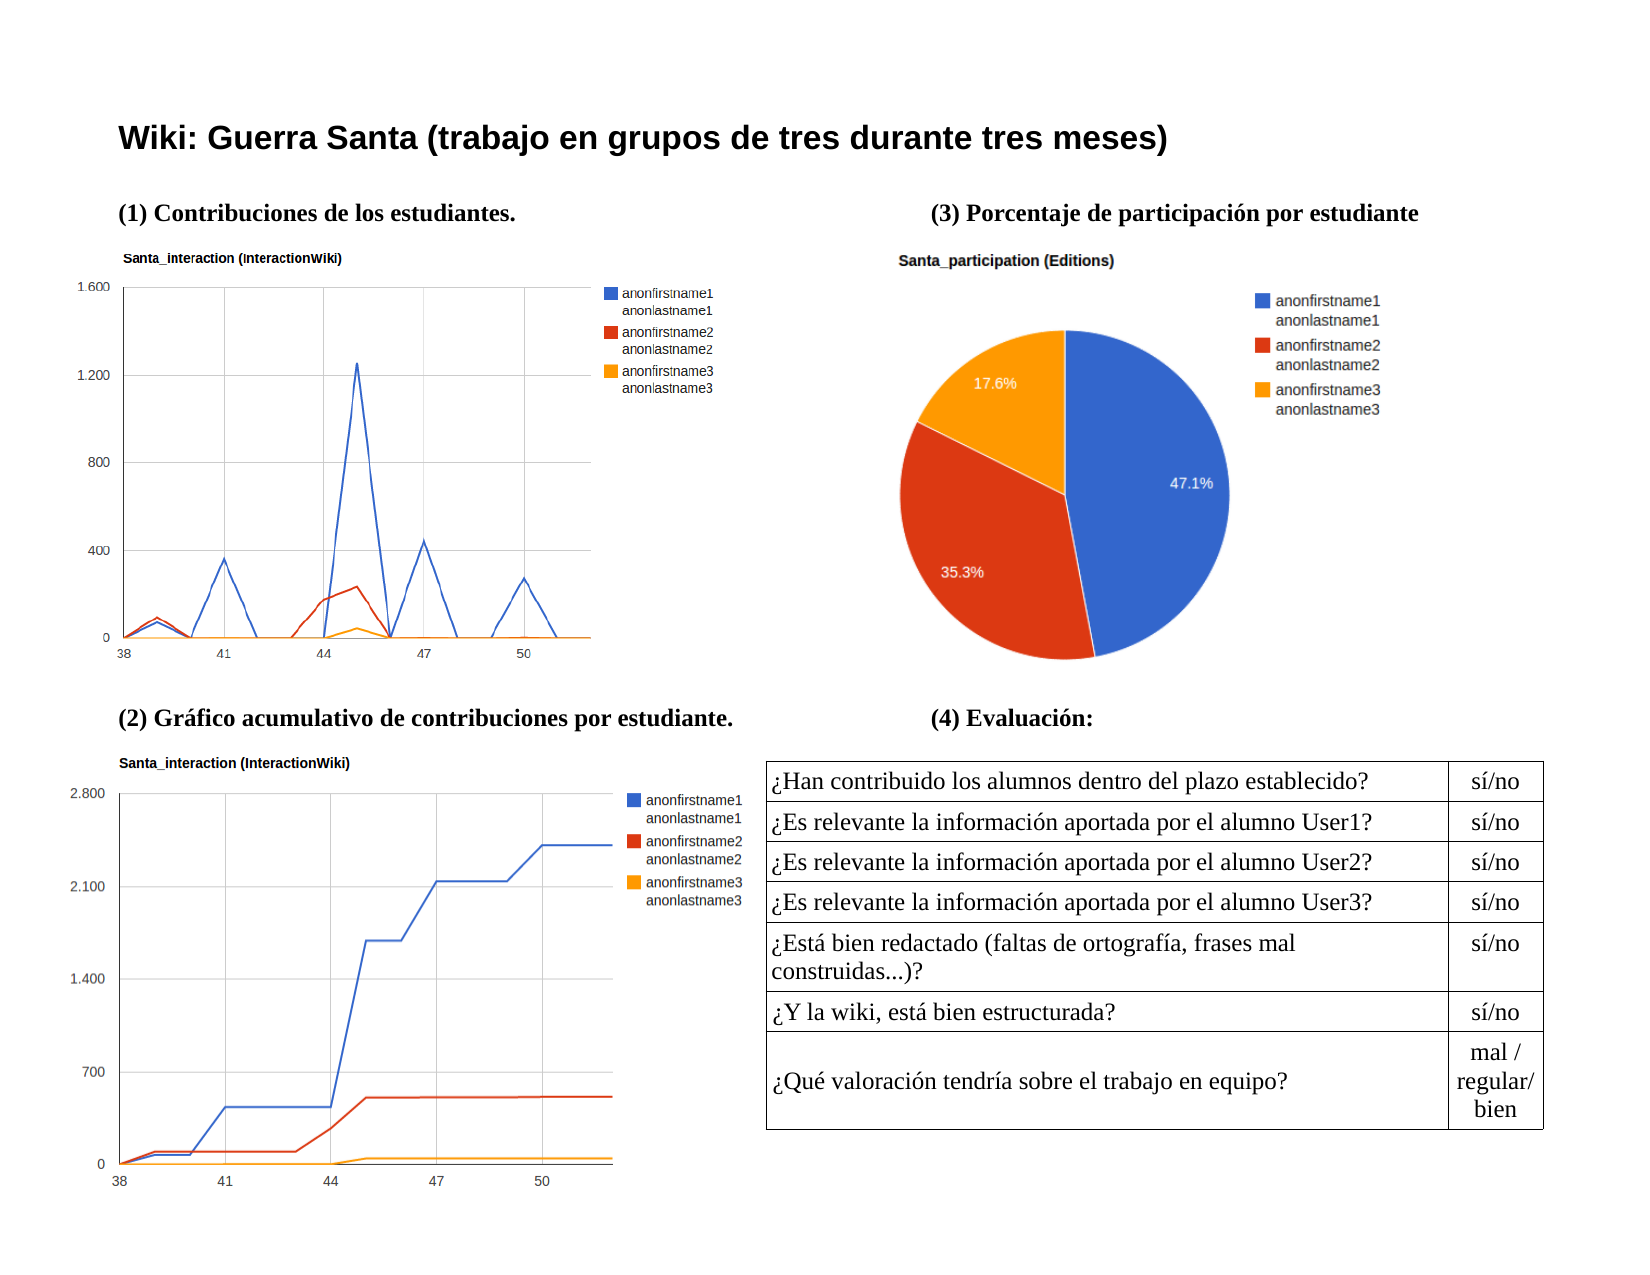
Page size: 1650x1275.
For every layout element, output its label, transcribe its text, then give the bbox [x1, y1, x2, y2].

table_cell sí/no [1449, 923, 1543, 991]
table_cell sí/no [1449, 992, 1543, 1031]
picture [68, 236, 725, 675]
subtitle Wiki: Guerra Santa (trabajo en grupos de tres durante tres meses) [118, 118, 1532, 157]
picture [879, 240, 1392, 672]
table_cell sí/no [1449, 842, 1543, 881]
picture [57, 734, 756, 1204]
table_header ¿Han contribuido los alumnos dentro del plazo establecido? [767, 762, 1448, 801]
text (1) Contribuciones de los estudiantes. (3) Porcentaje de participación por estudiante [118, 198, 1532, 227]
table_cell ¿Qué valoración tendría sobre el trabajo en equipo? [767, 1032, 1448, 1129]
table_header sí/no [1449, 762, 1543, 801]
text (2) Gráfico acumulativo de contribuciones por estudiante. (4) Evaluación: [118, 703, 1532, 732]
table_cell sí/no [1449, 802, 1543, 841]
table_cell ¿Y la wiki, está bien estructurada? [767, 992, 1448, 1031]
table_cell ¿Está bien redactado (faltas de ortografía, frases mal construidas...)? [767, 923, 1448, 991]
table_cell ¿Es relevante la información aportada por el alumno User3? [767, 882, 1448, 922]
table_cell mal / regular/ bien [1449, 1032, 1543, 1129]
table_cell ¿Es relevante la información aportada por el alumno User1? [767, 802, 1448, 841]
table_cell sí/no [1449, 882, 1543, 922]
table_cell ¿Es relevante la información aportada por el alumno User2? [767, 842, 1448, 881]
